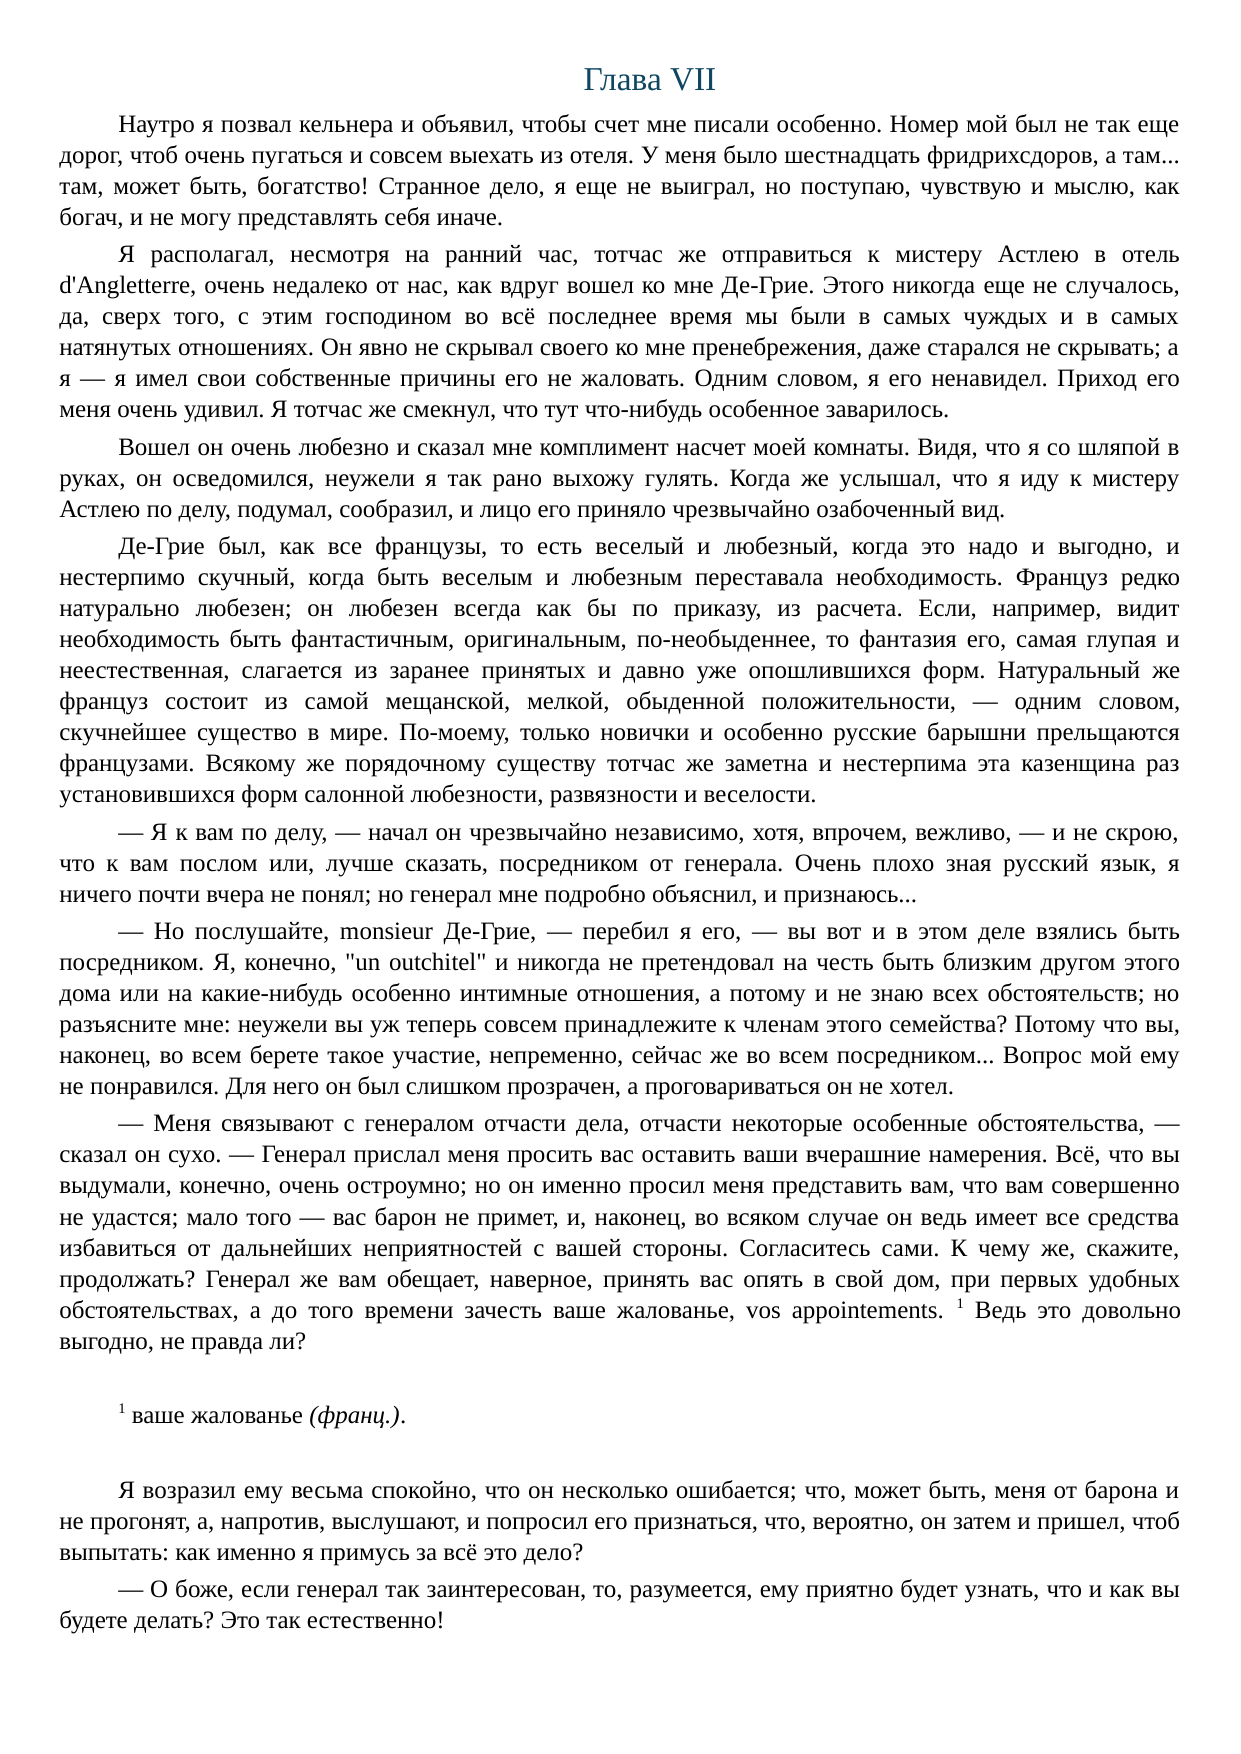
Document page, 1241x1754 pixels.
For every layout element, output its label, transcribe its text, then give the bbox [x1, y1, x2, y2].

text — Но послушайте, monsieur Де-Грие, — перебил я его, — вы вот и в этом деле взялись быть посредником. Я, конечно, "un outchitel" и никогда не претендовал на честь быть близким другом этого дома или на какие-нибудь особенно интимные отношения, а потому и не знаю всех обстоятельств; но разъясните мне: неужели вы уж теперь совсем принадлежите к членам этого семейства? Потому что вы, наконец, во всем берете такое участие, непременно, сейчас же во всем посредником... Вопрос мой ему не понравился. Для него он был слишком прозрачен, а проговариваться он не хотел. [59, 916, 1181, 1100]
text Де-Грие был, как все французы, то есть веселый и любезный, когда это надо и выгодно, и нестерпимо скучный, когда быть веселым и любезным переставала необходимость. Француз редко натурально любезен; он любезен всегда как бы по приказу, из расчета. Если, например, видит необходимость быть фантастичным, оригинальным, по-необыденнее, то фантазия его, самая глупая и неестественная, слагается из заранее принятых и давно уже опошлившихся форм. Натуральный же француз состоит из самой мещанской, мелкой, обыденной положительности, — одним словом, скучнейшее существо в мире. По-моему, только новички и особенно русские барышни прельщаются французами. Всякому же порядочному существу тотчас же заметна и нестерпима эта казенщина раз установившихся форм салонной любезности, развязности и веселости. [59, 531, 1181, 808]
text — Я к вам по делу, — начал он чрезвычайно независимо, хотя, впрочем, вежливо, — и не скрою, что к вам послом или, лучше сказать, посредником от генерала. Очень плохо зная русский язык, я ничего почти вчера не понял; но генерал мне подробно объяснил, и признаюсь... [59, 817, 1181, 907]
text Вошел он очень любезно и сказал мне комплимент насчет моей комнаты. Видя, что я со шляпой в руках, он осведомился, неужели я так рано выхожу гулять. Когда же услышал, что я иду к мистеру Астлею по делу, подумал, сообразил, и лицо его приняло чрезвычайно озабоченный вид. [59, 432, 1181, 522]
text 1 ваше жалованье (франц.). [59, 1400, 1181, 1429]
text Я возразил ему весьма спокойно, что он несколько ошибается; что, может быть, меня от барона и не прогонят, а, напротив, выслушают, и попросил его признаться, что, вероятно, он затем и пришел, чтоб выпытать: как именно я примусь за всё это дело? [59, 1475, 1181, 1566]
text — О боже, если генерал так заинтересован, то, разумеется, ему приятно будет узнать, что и как вы будете делать? Это так естественно! [59, 1574, 1181, 1634]
text Наутро я позвал кельнера и объявил, чтобы счет мне писали особенно. Номер мой был не так еще дорог, чтоб очень пугаться и совсем выехать из отеля. У меня было шестнадцать фридрихсдоров, а там... там, может быть, богатство! Странное дело, я еще не выиграл, но поступаю, чувствую и мыслю, как богач, и не могу представлять себя иначе. [59, 109, 1181, 231]
subtitle Глава VII [59, 59, 1181, 97]
text Я располагал, несмотря на ранний час, тотчас же отправиться к мистеру Астлею в отель d'Angletterre, очень недалеко от нас, как вдруг вошел ко мне Де-Грие. Этого никогда еще не случалось, да, сверх того, с этим господином во всё последнее время мы были в самых чуждых и в самых натянутых отношениях. Он явно не скрывал своего ко мне пренебрежения, даже старался не скрывать; а я — я имел свои собственные причины его не жаловать. Одним словом, я его ненавидел. Приход его меня очень удивил. Я тотчас же смекнул, что тут что-нибудь особенное заварилось. [59, 239, 1181, 423]
text — Меня связывают с генералом отчасти дела, отчасти некоторые особенные обстоятельства, — сказал он сухо. — Генерал прислал меня просить вас оставить ваши вчерашние намерения. Всё, что вы выдумали, конечно, очень остроумно; но он именно просил меня представить вам, что вам совершенно не удастся; мало того — вас барон не примет, и, наконец, во всяком случае он ведь имеет все средства избавиться от дальнейших неприятностей с вашей стороны. Согласитесь сами. К чему же, скажите, продолжать? Генерал же вам обещает, наверное, принять вас опять в свой дом, при первых удобных обстоятельствах, а до того времени зачесть ваше жалованье, vos appointements. 1 Ведь это довольно выгодно, не правда ли? [59, 1108, 1181, 1354]
